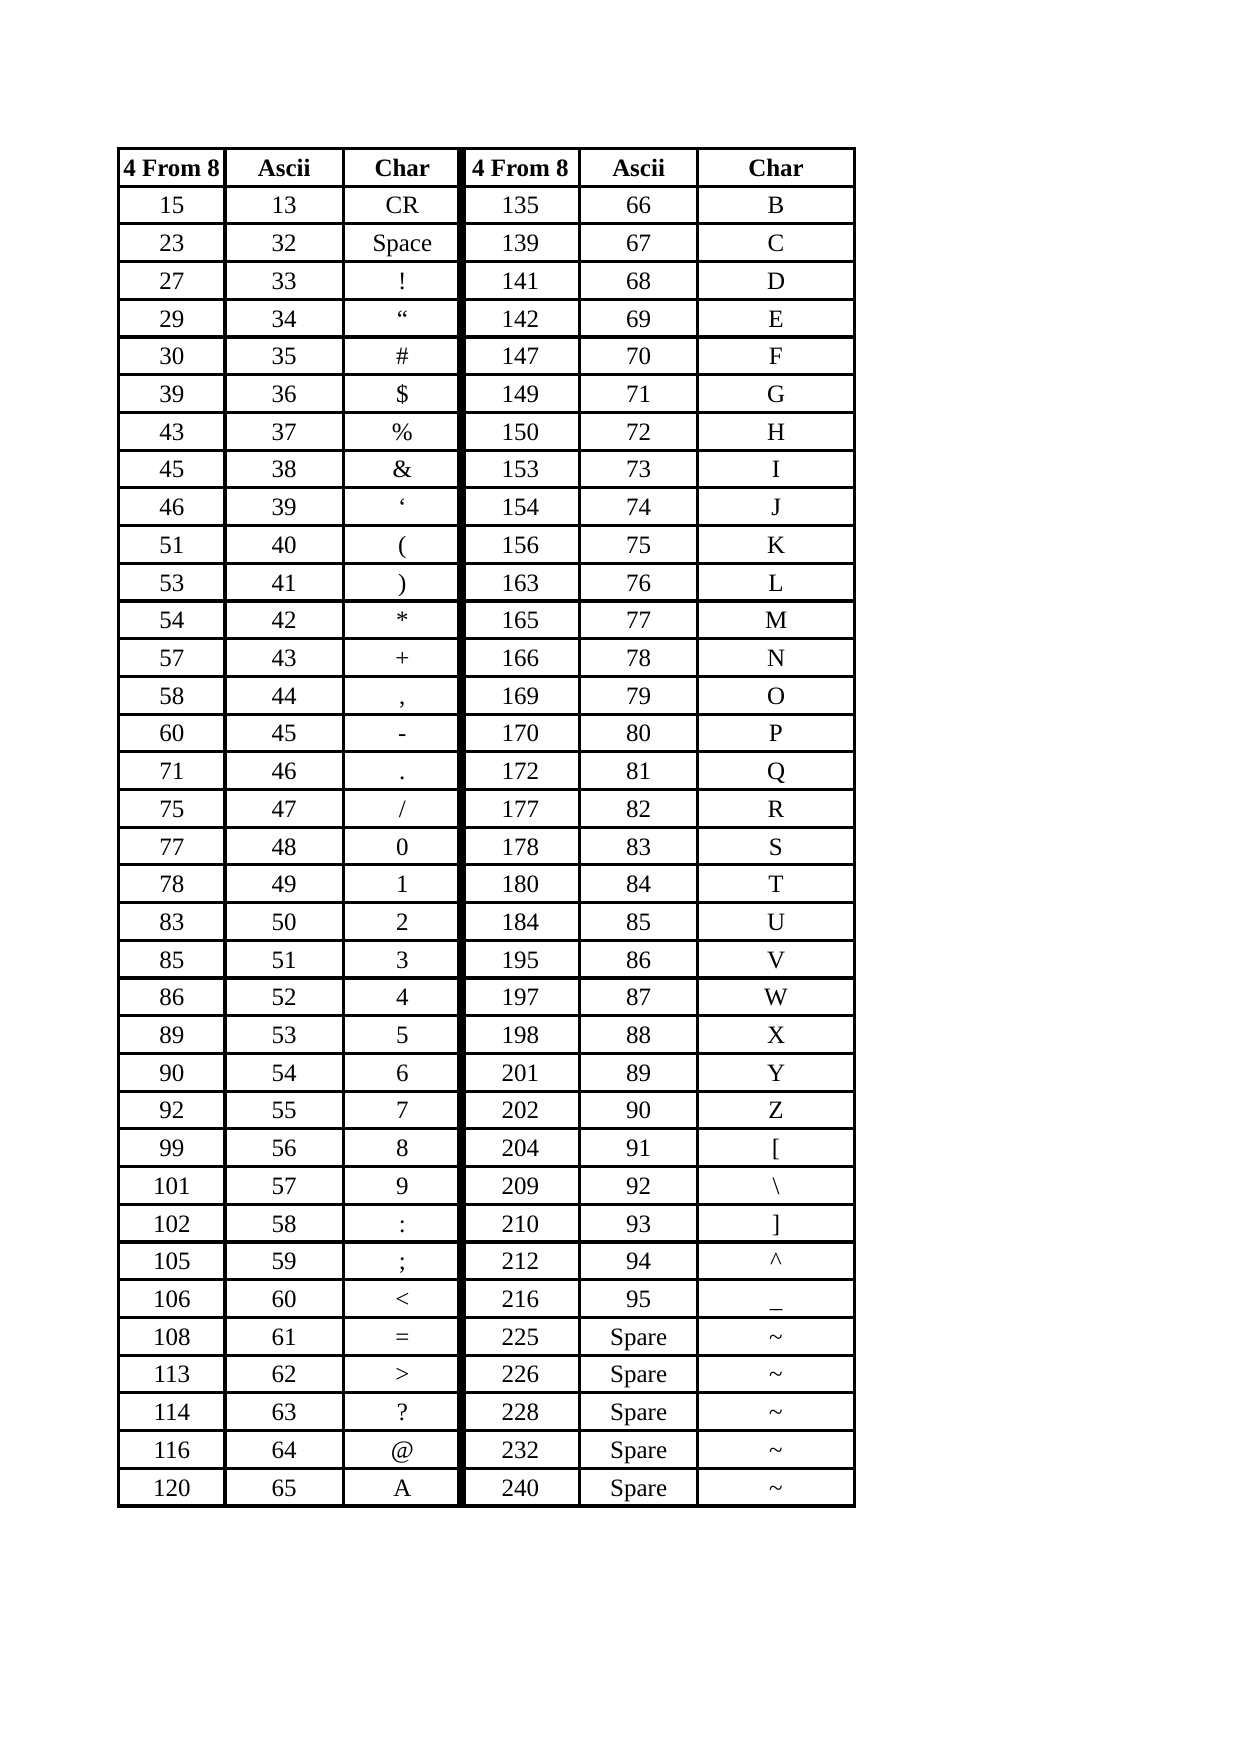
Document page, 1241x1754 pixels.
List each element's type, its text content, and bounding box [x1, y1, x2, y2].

table_cell CR [345, 188, 457, 222]
table_cell 59 [227, 1244, 342, 1278]
table_cell 149 [466, 376, 578, 411]
table_cell 50 [227, 904, 342, 939]
table_cell 93 [581, 1206, 696, 1240]
table_cell 47 [227, 791, 342, 826]
table_header 4 From 8 [120, 150, 223, 184]
table_cell L [699, 565, 853, 599]
table_cell = [345, 1319, 457, 1353]
table_cell 60 [227, 1281, 342, 1316]
table_cell T [699, 866, 853, 901]
table_cell 2 [345, 904, 457, 939]
table_cell 141 [466, 263, 578, 298]
table_cell Spare [581, 1394, 696, 1429]
table_cell 51 [227, 942, 342, 976]
table_cell 23 [120, 225, 223, 260]
table_cell 88 [581, 1017, 696, 1052]
table_cell 61 [227, 1319, 342, 1353]
table_cell + [345, 640, 457, 675]
table_cell O [699, 678, 853, 712]
table_cell 46 [120, 489, 223, 524]
table_cell 154 [466, 489, 578, 524]
table_header Char [699, 150, 853, 184]
table_cell 55 [227, 1093, 342, 1127]
table_cell 77 [581, 603, 696, 637]
table_cell 58 [120, 678, 223, 712]
table_cell K [699, 527, 853, 562]
table_cell * [345, 603, 457, 637]
table_cell 170 [466, 716, 578, 750]
table_cell 65 [227, 1470, 342, 1504]
table_cell $ [345, 376, 457, 411]
table_cell 90 [120, 1055, 223, 1089]
table_cell 41 [227, 565, 342, 599]
table_cell \ [699, 1168, 853, 1203]
table_cell 46 [227, 753, 342, 788]
table_cell 197 [466, 980, 578, 1014]
table_cell W [699, 980, 853, 1014]
table_cell 78 [581, 640, 696, 675]
table_cell 71 [581, 376, 696, 411]
table_cell 3 [345, 942, 457, 976]
table_cell 92 [120, 1093, 223, 1127]
table_cell 40 [227, 527, 342, 562]
table_cell 228 [466, 1394, 578, 1429]
table_cell 73 [581, 452, 696, 486]
table_cell X [699, 1017, 853, 1052]
table_cell 43 [120, 414, 223, 448]
table_cell H [699, 414, 853, 448]
table_cell 37 [227, 414, 342, 448]
table_cell 201 [466, 1055, 578, 1089]
table_cell 64 [227, 1432, 342, 1467]
table_cell 114 [120, 1394, 223, 1429]
table_cell G [699, 376, 853, 411]
table_cell ] [699, 1206, 853, 1240]
table_cell , [345, 678, 457, 712]
table_cell Space [345, 225, 457, 260]
table_cell 202 [466, 1093, 578, 1127]
table_cell 101 [120, 1168, 223, 1203]
table_cell 5 [345, 1017, 457, 1052]
table_cell 45 [120, 452, 223, 486]
table_cell 8 [345, 1130, 457, 1165]
table_cell 43 [227, 640, 342, 675]
table_cell 45 [227, 716, 342, 750]
table_header Ascii [227, 150, 342, 184]
table_cell ~ [699, 1394, 853, 1429]
table_cell 166 [466, 640, 578, 675]
table_cell 80 [581, 716, 696, 750]
table_cell 139 [466, 225, 578, 260]
table_cell ~ [699, 1357, 853, 1391]
table_cell 102 [120, 1206, 223, 1240]
table_cell 78 [120, 866, 223, 901]
table_cell 226 [466, 1357, 578, 1391]
table_cell 76 [581, 565, 696, 599]
table_cell 57 [227, 1168, 342, 1203]
table_cell Spare [581, 1319, 696, 1353]
table_cell 57 [120, 640, 223, 675]
table_cell 35 [227, 339, 342, 373]
table_cell 71 [120, 753, 223, 788]
table_cell [ [699, 1130, 853, 1165]
table_cell 85 [120, 942, 223, 976]
table_cell 153 [466, 452, 578, 486]
table_cell 67 [581, 225, 696, 260]
table_cell 42 [227, 603, 342, 637]
table_cell 15 [120, 188, 223, 222]
table_cell 1 [345, 866, 457, 901]
table_cell 34 [227, 301, 342, 335]
table_cell 74 [581, 489, 696, 524]
table_cell 81 [581, 753, 696, 788]
table_cell 75 [120, 791, 223, 826]
table_cell 198 [466, 1017, 578, 1052]
table_cell ~ [699, 1319, 853, 1353]
table_cell Z [699, 1093, 853, 1127]
table_header 4 From 8 [466, 150, 578, 184]
table_cell S [699, 829, 853, 863]
table_cell 38 [227, 452, 342, 486]
table_cell 156 [466, 527, 578, 562]
table_cell 52 [227, 980, 342, 1014]
table_cell J [699, 489, 853, 524]
table_cell 180 [466, 866, 578, 901]
table_cell 216 [466, 1281, 578, 1316]
table_cell - [345, 716, 457, 750]
table_cell ; [345, 1244, 457, 1278]
table_cell ( [345, 527, 457, 562]
table_cell ! [345, 263, 457, 298]
table_cell Spare [581, 1357, 696, 1391]
table_cell B [699, 188, 853, 222]
table_cell 95 [581, 1281, 696, 1316]
table_cell 99 [120, 1130, 223, 1165]
table_cell ~ [699, 1470, 853, 1504]
table_cell . [345, 753, 457, 788]
table_cell 91 [581, 1130, 696, 1165]
table_cell 178 [466, 829, 578, 863]
table_cell 36 [227, 376, 342, 411]
table_cell Spare [581, 1470, 696, 1504]
table_cell E [699, 301, 853, 335]
table_cell 49 [227, 866, 342, 901]
table_header Ascii [581, 150, 696, 184]
table_cell 9 [345, 1168, 457, 1203]
table_cell 60 [120, 716, 223, 750]
table_cell 33 [227, 263, 342, 298]
table_cell C [699, 225, 853, 260]
table_cell 58 [227, 1206, 342, 1240]
table_cell R [699, 791, 853, 826]
table_cell 83 [120, 904, 223, 939]
table_cell V [699, 942, 853, 976]
table_cell Y [699, 1055, 853, 1089]
table_cell 165 [466, 603, 578, 637]
table_cell 7 [345, 1093, 457, 1127]
table_cell 48 [227, 829, 342, 863]
table_cell 75 [581, 527, 696, 562]
table_cell 147 [466, 339, 578, 373]
table_cell @ [345, 1432, 457, 1467]
table_cell F [699, 339, 853, 373]
table_cell 142 [466, 301, 578, 335]
table_cell 204 [466, 1130, 578, 1165]
table_cell 120 [120, 1470, 223, 1504]
table_cell ~ [699, 1432, 853, 1467]
table_cell _ [699, 1281, 853, 1316]
table_header Char [345, 150, 457, 184]
table_cell P [699, 716, 853, 750]
table_cell 92 [581, 1168, 696, 1203]
table_cell 84 [581, 866, 696, 901]
table_cell 68 [581, 263, 696, 298]
table_cell 90 [581, 1093, 696, 1127]
table_cell 56 [227, 1130, 342, 1165]
table_cell 195 [466, 942, 578, 976]
table_cell N [699, 640, 853, 675]
table_cell # [345, 339, 457, 373]
table_cell 169 [466, 678, 578, 712]
table_cell 32 [227, 225, 342, 260]
table_cell 69 [581, 301, 696, 335]
table_cell & [345, 452, 457, 486]
table_cell > [345, 1357, 457, 1391]
table_cell 83 [581, 829, 696, 863]
table_cell 225 [466, 1319, 578, 1353]
table_cell 150 [466, 414, 578, 448]
table_cell 62 [227, 1357, 342, 1391]
table_cell 177 [466, 791, 578, 826]
table_cell ‘ [345, 489, 457, 524]
table_cell 108 [120, 1319, 223, 1353]
table_cell 70 [581, 339, 696, 373]
table_cell 39 [227, 489, 342, 524]
table_cell “ [345, 301, 457, 335]
table_cell 85 [581, 904, 696, 939]
table_cell 105 [120, 1244, 223, 1278]
table_cell M [699, 603, 853, 637]
table_cell ) [345, 565, 457, 599]
table_cell 44 [227, 678, 342, 712]
table_cell 209 [466, 1168, 578, 1203]
table_cell 82 [581, 791, 696, 826]
table_cell % [345, 414, 457, 448]
table_cell 240 [466, 1470, 578, 1504]
table_cell 86 [120, 980, 223, 1014]
table_cell 63 [227, 1394, 342, 1429]
table_cell 89 [120, 1017, 223, 1052]
table_cell ? [345, 1394, 457, 1429]
table_cell 6 [345, 1055, 457, 1089]
table_cell 89 [581, 1055, 696, 1089]
table_cell 113 [120, 1357, 223, 1391]
table_cell 30 [120, 339, 223, 373]
table_cell Spare [581, 1432, 696, 1467]
table_cell 72 [581, 414, 696, 448]
table_cell 53 [120, 565, 223, 599]
table_cell 54 [227, 1055, 342, 1089]
table_cell < [345, 1281, 457, 1316]
table_cell 54 [120, 603, 223, 637]
table_cell 27 [120, 263, 223, 298]
table_cell 29 [120, 301, 223, 335]
table_cell 53 [227, 1017, 342, 1052]
table_cell 66 [581, 188, 696, 222]
table_cell 172 [466, 753, 578, 788]
table_cell 135 [466, 188, 578, 222]
table_cell 39 [120, 376, 223, 411]
table_cell 163 [466, 565, 578, 599]
table_cell 77 [120, 829, 223, 863]
table_cell 86 [581, 942, 696, 976]
table_cell 232 [466, 1432, 578, 1467]
table_cell I [699, 452, 853, 486]
table_cell 116 [120, 1432, 223, 1467]
table_cell A [345, 1470, 457, 1504]
table_cell 94 [581, 1244, 696, 1278]
table_cell 0 [345, 829, 457, 863]
table_cell : [345, 1206, 457, 1240]
table_cell 13 [227, 188, 342, 222]
table_cell 210 [466, 1206, 578, 1240]
table_cell D [699, 263, 853, 298]
table_cell 87 [581, 980, 696, 1014]
table_cell 212 [466, 1244, 578, 1278]
table_cell 106 [120, 1281, 223, 1316]
table_cell ^ [699, 1244, 853, 1278]
table_cell 79 [581, 678, 696, 712]
table_cell Q [699, 753, 853, 788]
table_cell U [699, 904, 853, 939]
table_cell 184 [466, 904, 578, 939]
table_cell / [345, 791, 457, 826]
table_cell 4 [345, 980, 457, 1014]
table_cell 51 [120, 527, 223, 562]
